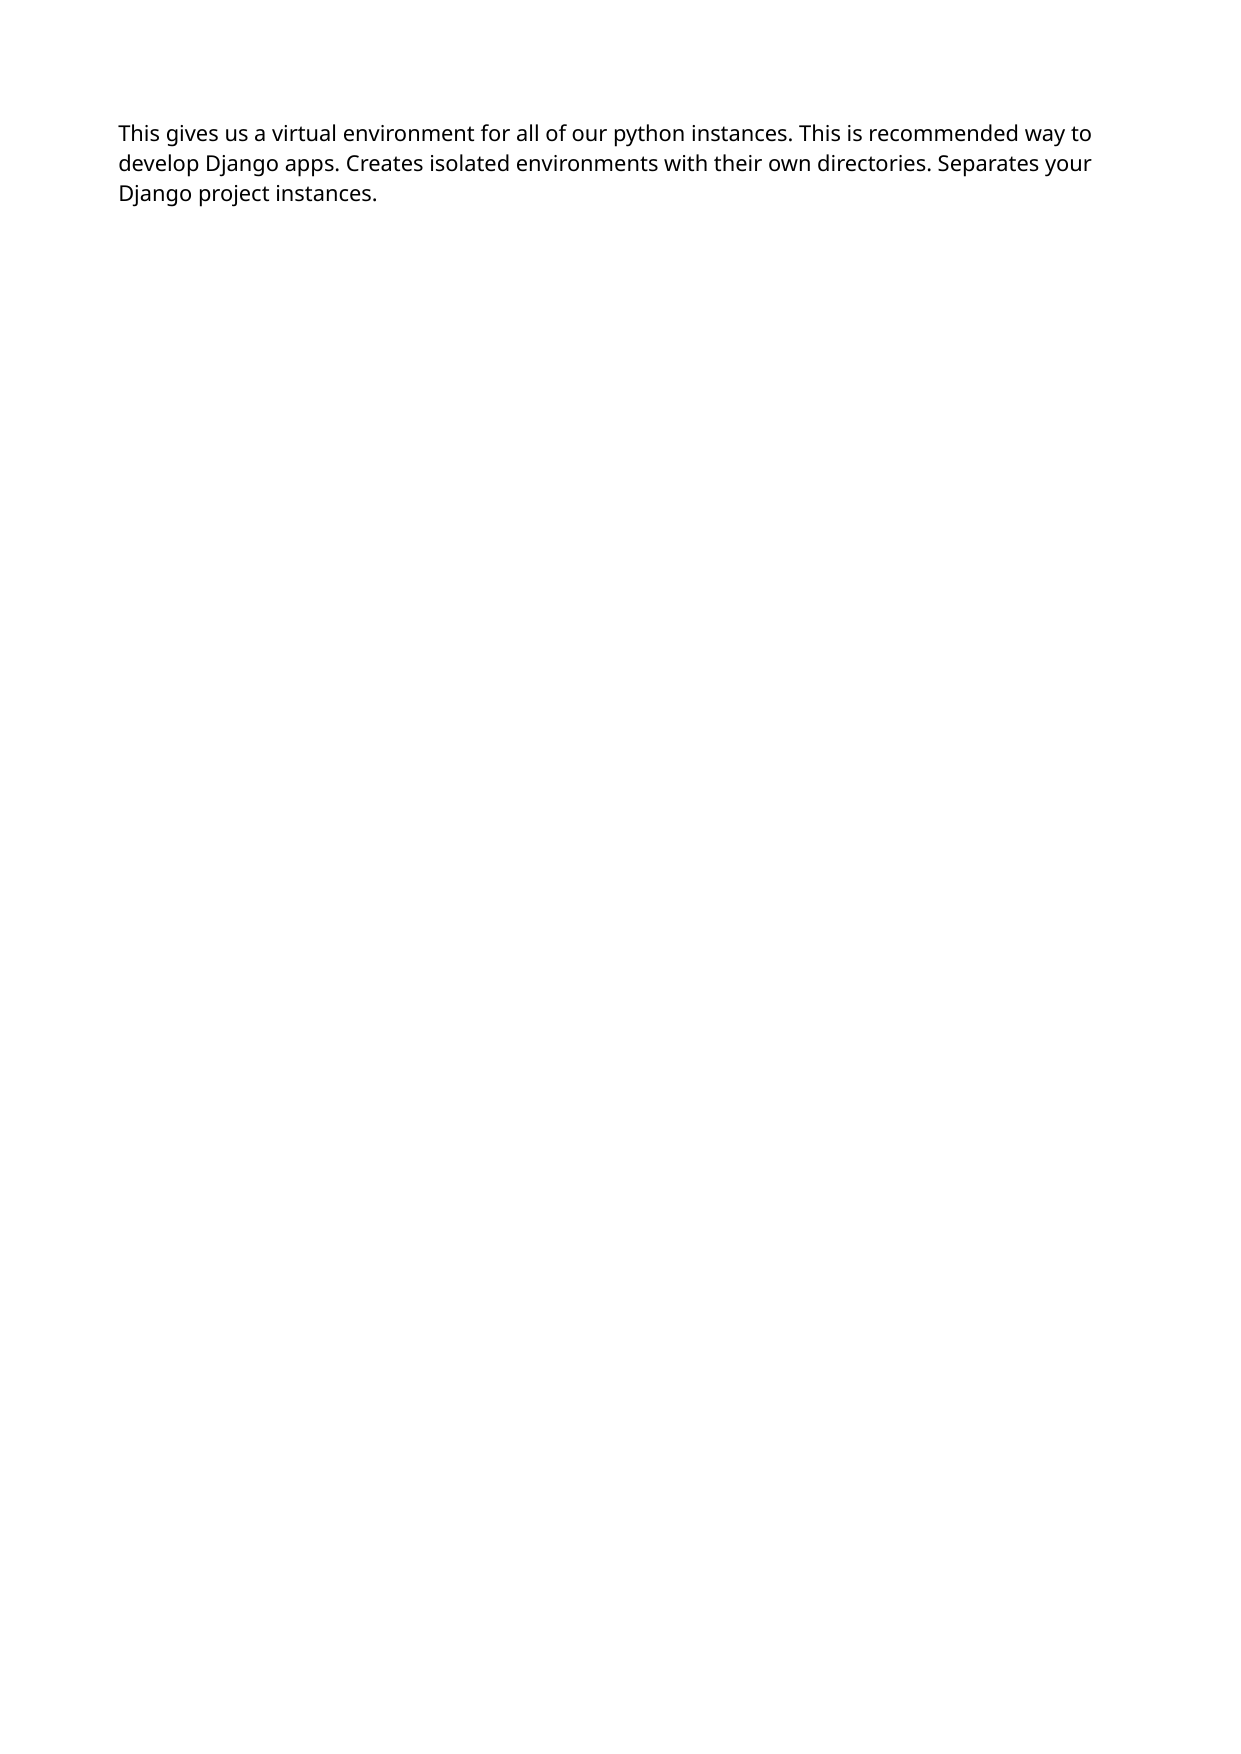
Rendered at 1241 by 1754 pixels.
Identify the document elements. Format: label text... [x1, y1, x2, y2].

text This gives us a virtual environment for all of our python instances. This is recommended way to develop Django apps. Creates isolated environments with their own directories. Separates your Django project instances. [118, 118, 1122, 207]
